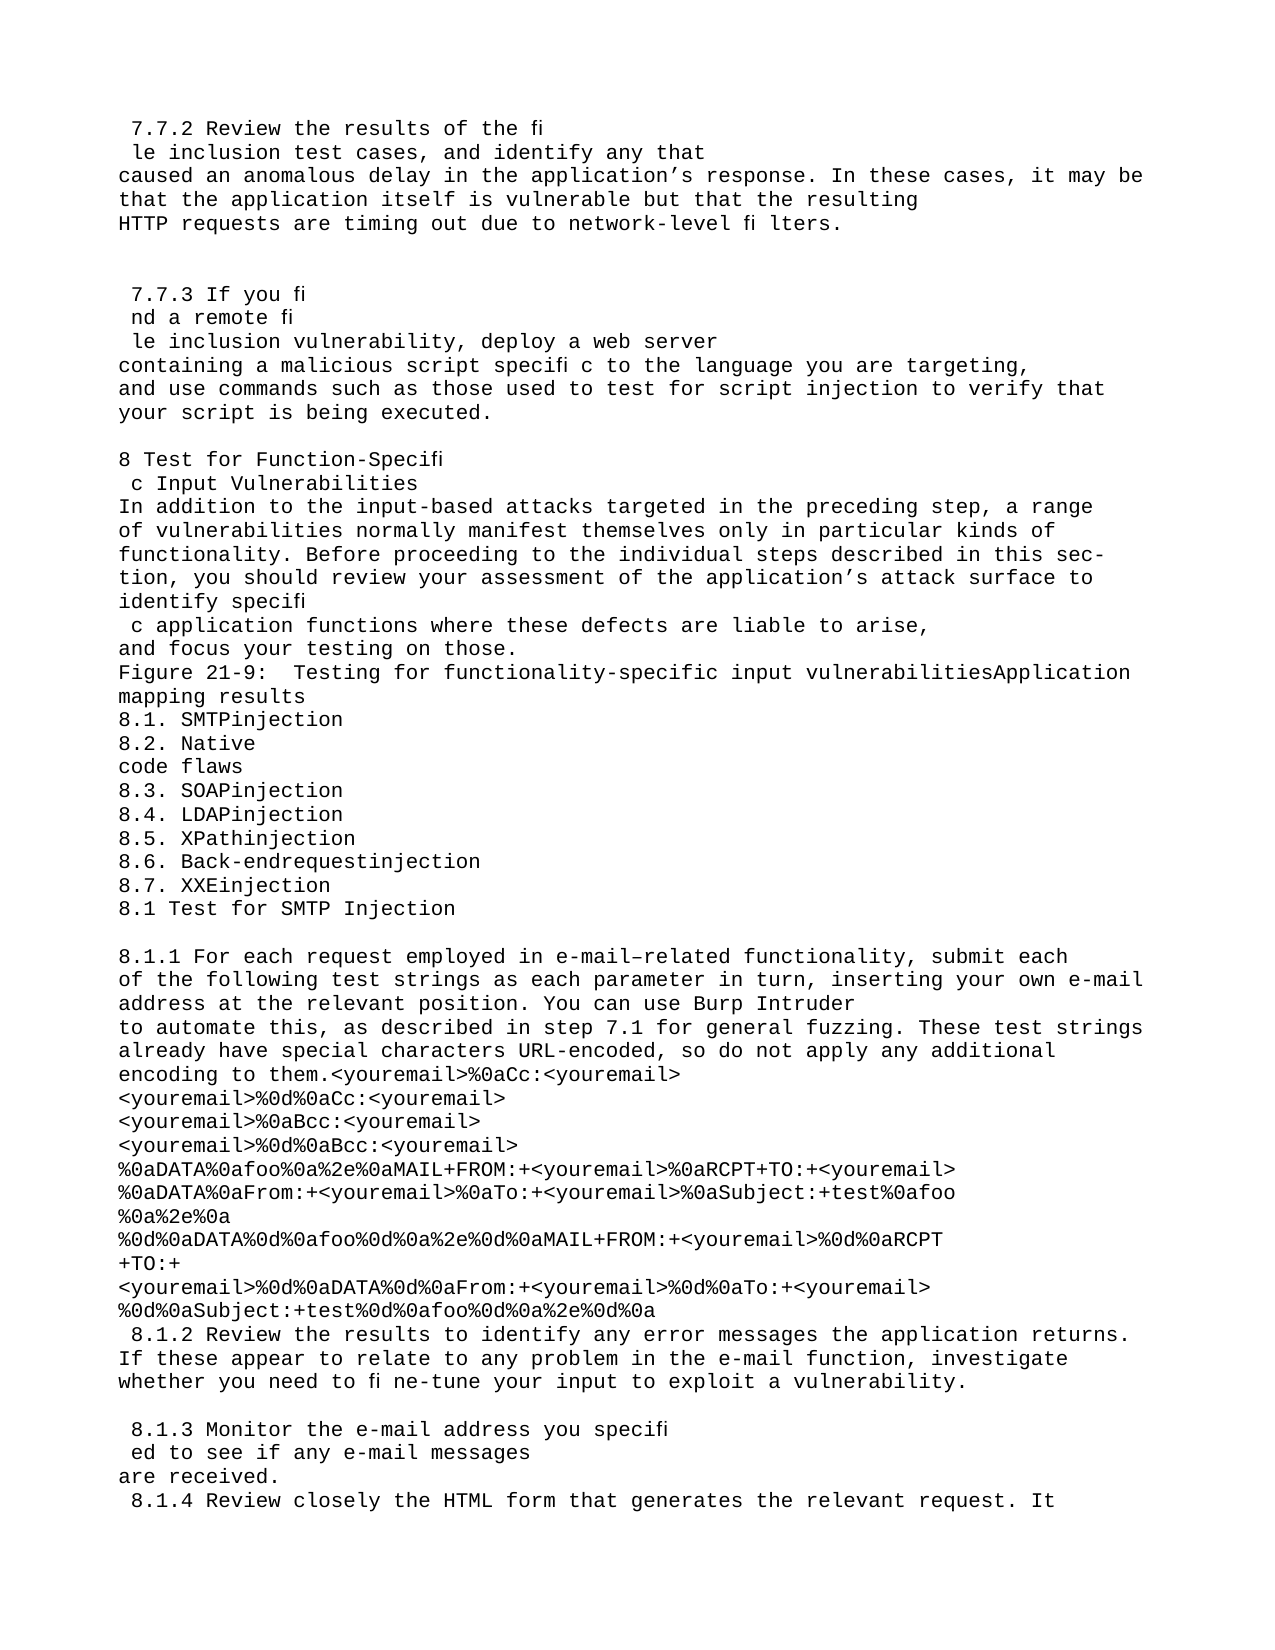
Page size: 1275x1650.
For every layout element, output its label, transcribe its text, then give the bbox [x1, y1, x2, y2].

text 7.7.2 Review the results of the ﬁ [118, 118, 1157, 142]
text 8.4. LDAPinjection [118, 804, 1157, 827]
text tion, you should review your assessment of the application’s attack surface to [118, 567, 1157, 591]
text 8.1.2 Review the results to identify any error messages the application returns. [118, 1324, 1157, 1348]
text %0aDATA%0afoo%0a%2e%0aMAIL+FROM:+<youremail>%0aRCPT+TO:+<youremail> [118, 1158, 1157, 1182]
text 8.6. Back-endrequestinjection [118, 851, 1157, 875]
text <youremail>%0aBcc:<youremail> [118, 1111, 1157, 1135]
text identify speciﬁ [118, 591, 1157, 615]
text to automate this, as described in step 7.1 for general fuzzing. These test strings already have special characters URL-encoded, so do not apply any additional encoding to them.<youremail>%0aCc:<youremail> [118, 1017, 1157, 1088]
text caused an anomalous delay in the application’s response. In these cases, it may be that the application itself is vulnerable but that the resulting [118, 165, 1157, 213]
text 8.1. SMTPinjection [118, 709, 1157, 733]
text ed to see if any e-mail messages [118, 1442, 1157, 1466]
text +TO:+ [118, 1253, 1157, 1277]
text are received. [118, 1466, 1157, 1489]
text nd a remote ﬁ [118, 307, 1157, 331]
text of vulnerabilities normally manifest themselves only in particular kinds of [118, 520, 1157, 544]
text 8.1 Test for SMTP Injection [118, 898, 1157, 922]
text %0d%0aSubject:+test%0d%0afoo%0d%0a%2e%0d%0a [118, 1300, 1157, 1324]
text %0a%2e%0a [118, 1206, 1157, 1229]
text 8.2. Native [118, 733, 1157, 757]
text code flaws [118, 757, 1157, 780]
text 8.7. XXEinjection [118, 875, 1157, 898]
text of the following test strings as each parameter in turn, inserting your own e-mail address at the relevant position. You can use Burp Intruder [118, 969, 1157, 1017]
text 8.5. XPathinjection [118, 827, 1157, 851]
text 8.1.1 For each request employed in e-mail–related functionality, submit each [118, 946, 1157, 969]
text 8.1.4 Review closely the HTML form that generates the relevant request. It [118, 1489, 1157, 1513]
text and use commands such as those used to test for script injection to verify that your script is being executed. [118, 378, 1157, 426]
text %0aDATA%0aFrom:+<youremail>%0aTo:+<youremail>%0aSubject:+test%0afoo [118, 1182, 1157, 1206]
text 8.3. SOAPinjection [118, 780, 1157, 804]
text whether you need to ﬁ ne-tune your input to exploit a vulnerability. [118, 1371, 1157, 1395]
text 8 Test for Function-Speciﬁ [118, 449, 1157, 473]
text c application functions where these defects are liable to arise, [118, 615, 1157, 638]
text containing a malicious script speciﬁ c to the language you are targeting, [118, 354, 1157, 378]
text In addition to the input-based attacks targeted in the preceding step, a range [118, 496, 1157, 520]
text <youremail>%0d%0aDATA%0d%0aFrom:+<youremail>%0d%0aTo:+<youremail> [118, 1277, 1157, 1300]
text le inclusion test cases, and identify any that [118, 142, 1157, 165]
text <youremail>%0d%0aCc:<youremail> [118, 1088, 1157, 1111]
text 8.1.3 Monitor the e-mail address you speciﬁ [118, 1419, 1157, 1442]
text le inclusion vulnerability, deploy a web server [118, 331, 1157, 354]
text <youremail>%0d%0aBcc:<youremail> [118, 1135, 1157, 1158]
text Figure 21-9: Testing for functionality-specific input vulnerabilitiesApplication mapping results [118, 662, 1157, 709]
text 7.7.3 If you ﬁ [118, 284, 1157, 307]
text c Input Vulnerabilities [118, 473, 1157, 496]
text HTTP requests are timing out due to network-level ﬁ lters. [118, 213, 1157, 236]
text functionality. Before proceeding to the individual steps described in this sec- [118, 544, 1157, 567]
text and focus your testing on those. [118, 638, 1157, 662]
text %0d%0aDATA%0d%0afoo%0d%0a%2e%0d%0aMAIL+FROM:+<youremail>%0d%0aRCPT [118, 1229, 1157, 1253]
text If these appear to relate to any problem in the e-mail function, investigate [118, 1348, 1157, 1371]
